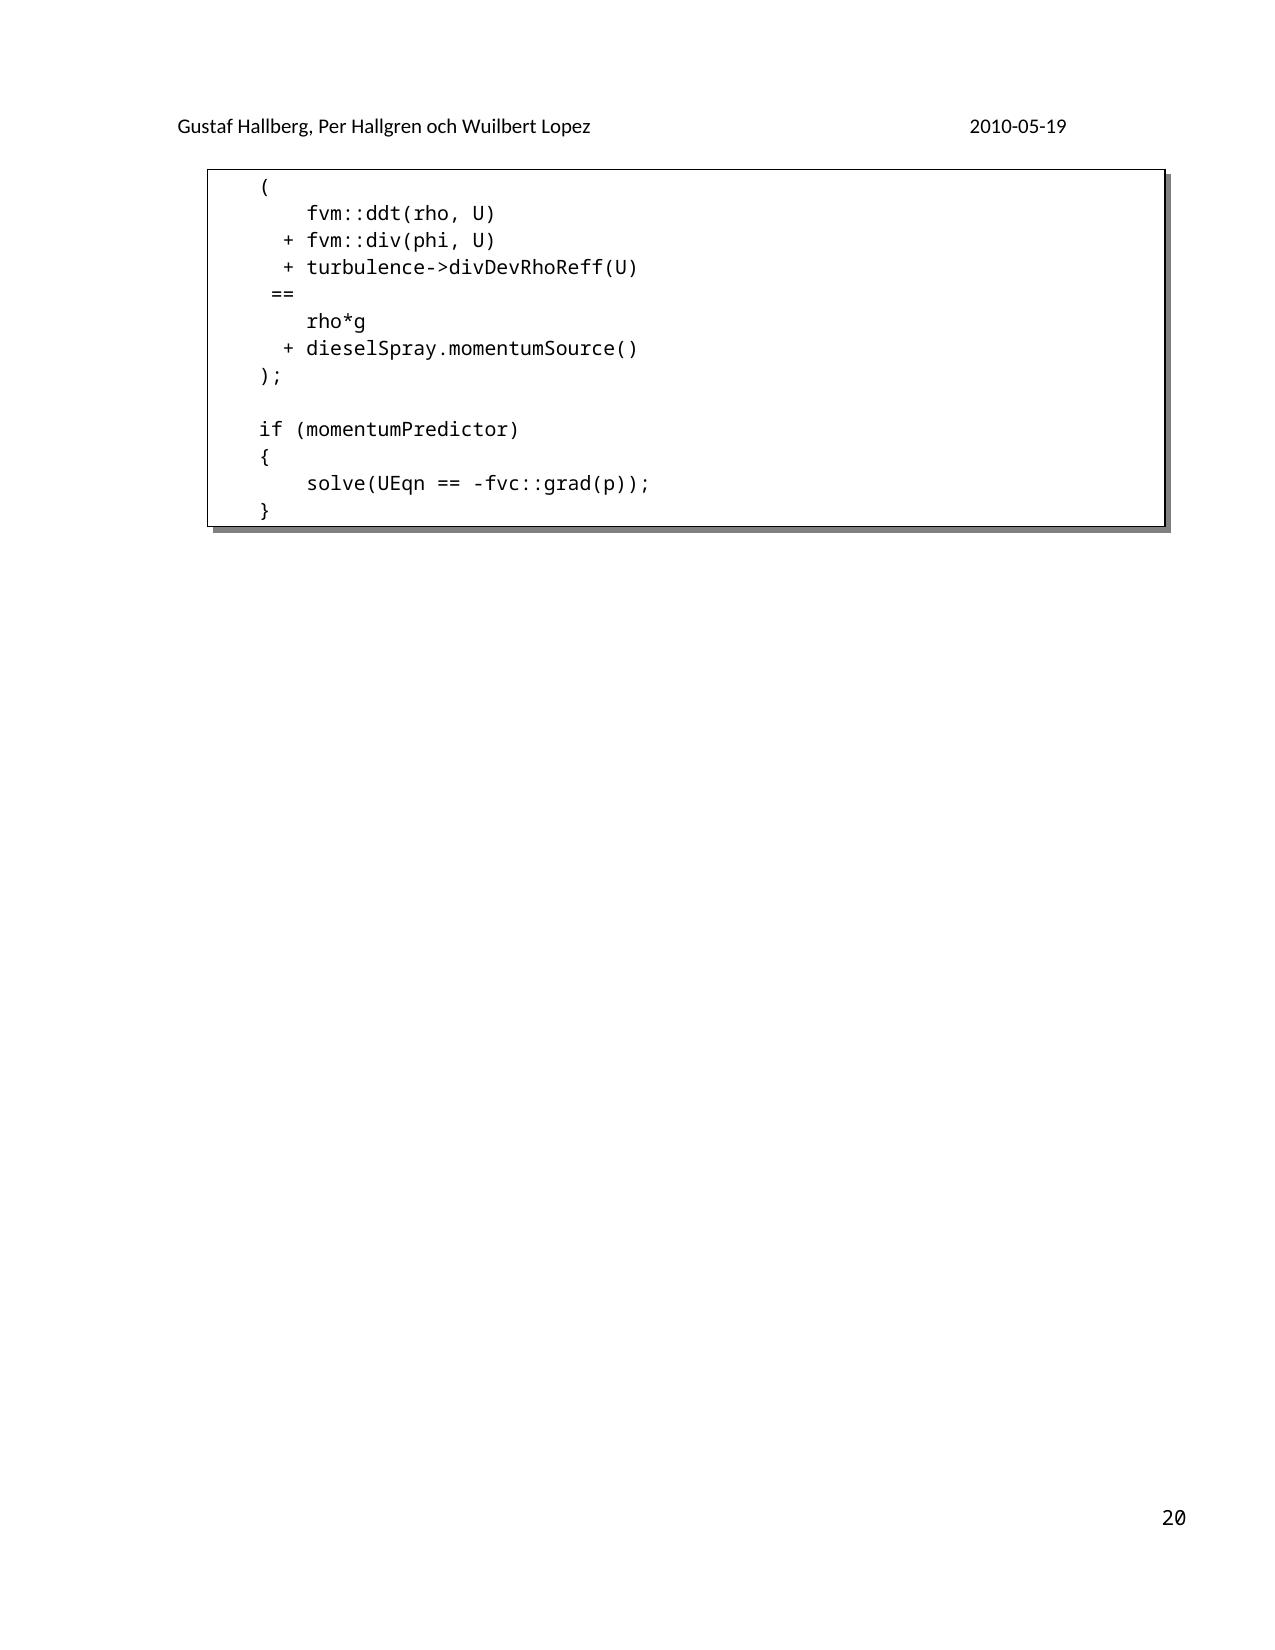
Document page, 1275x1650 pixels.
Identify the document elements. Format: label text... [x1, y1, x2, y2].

text if (momentumPredictor) [208, 411, 1164, 438]
text solve(UEqn == -fvc::grad(p)); [208, 465, 1164, 492]
text + dieselSpray.momentumSource() [208, 330, 1164, 357]
text rho*g [208, 303, 1164, 330]
text } [208, 492, 1164, 526]
text ( [208, 170, 1164, 195]
text + fvm::div(phi, U) [208, 222, 1164, 249]
text { [208, 438, 1164, 465]
text == [208, 276, 1164, 303]
text ); [208, 357, 1164, 388]
text fvm::ddt(rho, U) [208, 195, 1164, 222]
text + turbulence->divDevRhoReff(U) [208, 249, 1164, 276]
